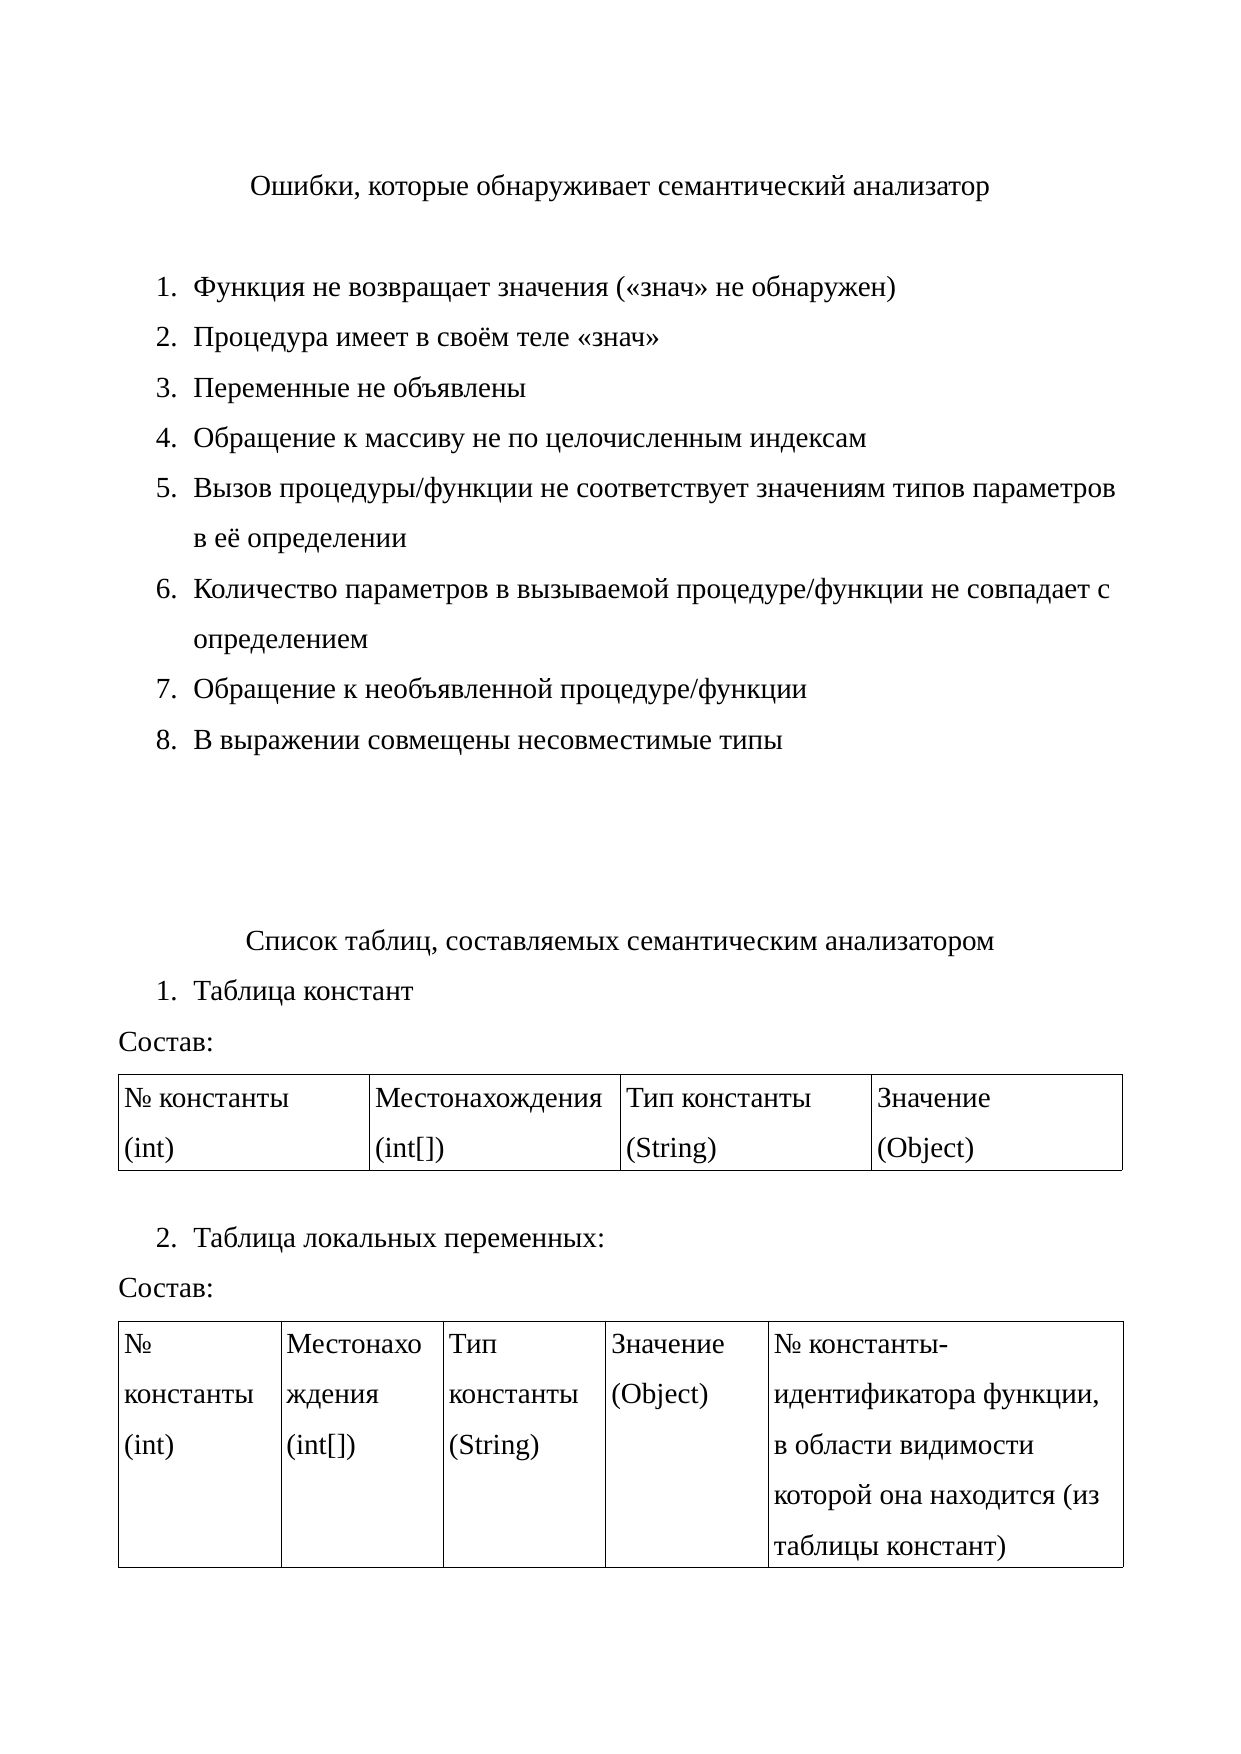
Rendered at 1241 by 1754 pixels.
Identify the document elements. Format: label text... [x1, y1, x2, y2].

table_header Значение (Object) [872, 1075, 1122, 1169]
list В выражении совмещены несовместимые типы [156, 722, 1122, 755]
list Переменные не объявлены [156, 370, 1122, 403]
list Обращение к массиву не по целочисленным индексам [156, 420, 1122, 453]
text Список таблиц, составляемых семантическим анализатором [118, 923, 1122, 957]
table_header Местонахождения (int[]) [370, 1075, 620, 1169]
table_header Тип константы (String) [621, 1075, 871, 1169]
text Состав: [118, 1024, 1122, 1057]
text Ошибки, которые обнаруживает семантический анализатор [118, 168, 1122, 202]
list Процедура имеет в своём теле «знач» [156, 319, 1122, 353]
text Состав: [118, 1270, 1122, 1304]
list Вызов процедуры/функции не соответствует значениям типов параметров в её определении [156, 470, 1122, 554]
list Таблица локальных переменных: [156, 1220, 1122, 1253]
list Функция не возвращает значения («знач» не обнаружен) [156, 269, 1122, 303]
list Обращение к необъявленной процедуре/функции [156, 672, 1122, 705]
table_header № константы (int) [119, 1322, 281, 1567]
table_header № константы-идентификатора функции, в области видимости которой она находится (из таблицы констант) [769, 1322, 1123, 1567]
table_header № константы (int) [119, 1075, 369, 1169]
table_header Местонахождения (int[]) [282, 1322, 443, 1567]
list Количество параметров в вызываемой процедуре/функции не совпадает с определением [156, 571, 1122, 655]
table_header Тип константы (String) [444, 1322, 605, 1567]
list Таблица констант [156, 973, 1122, 1007]
table_header Значение (Object) [606, 1322, 768, 1567]
